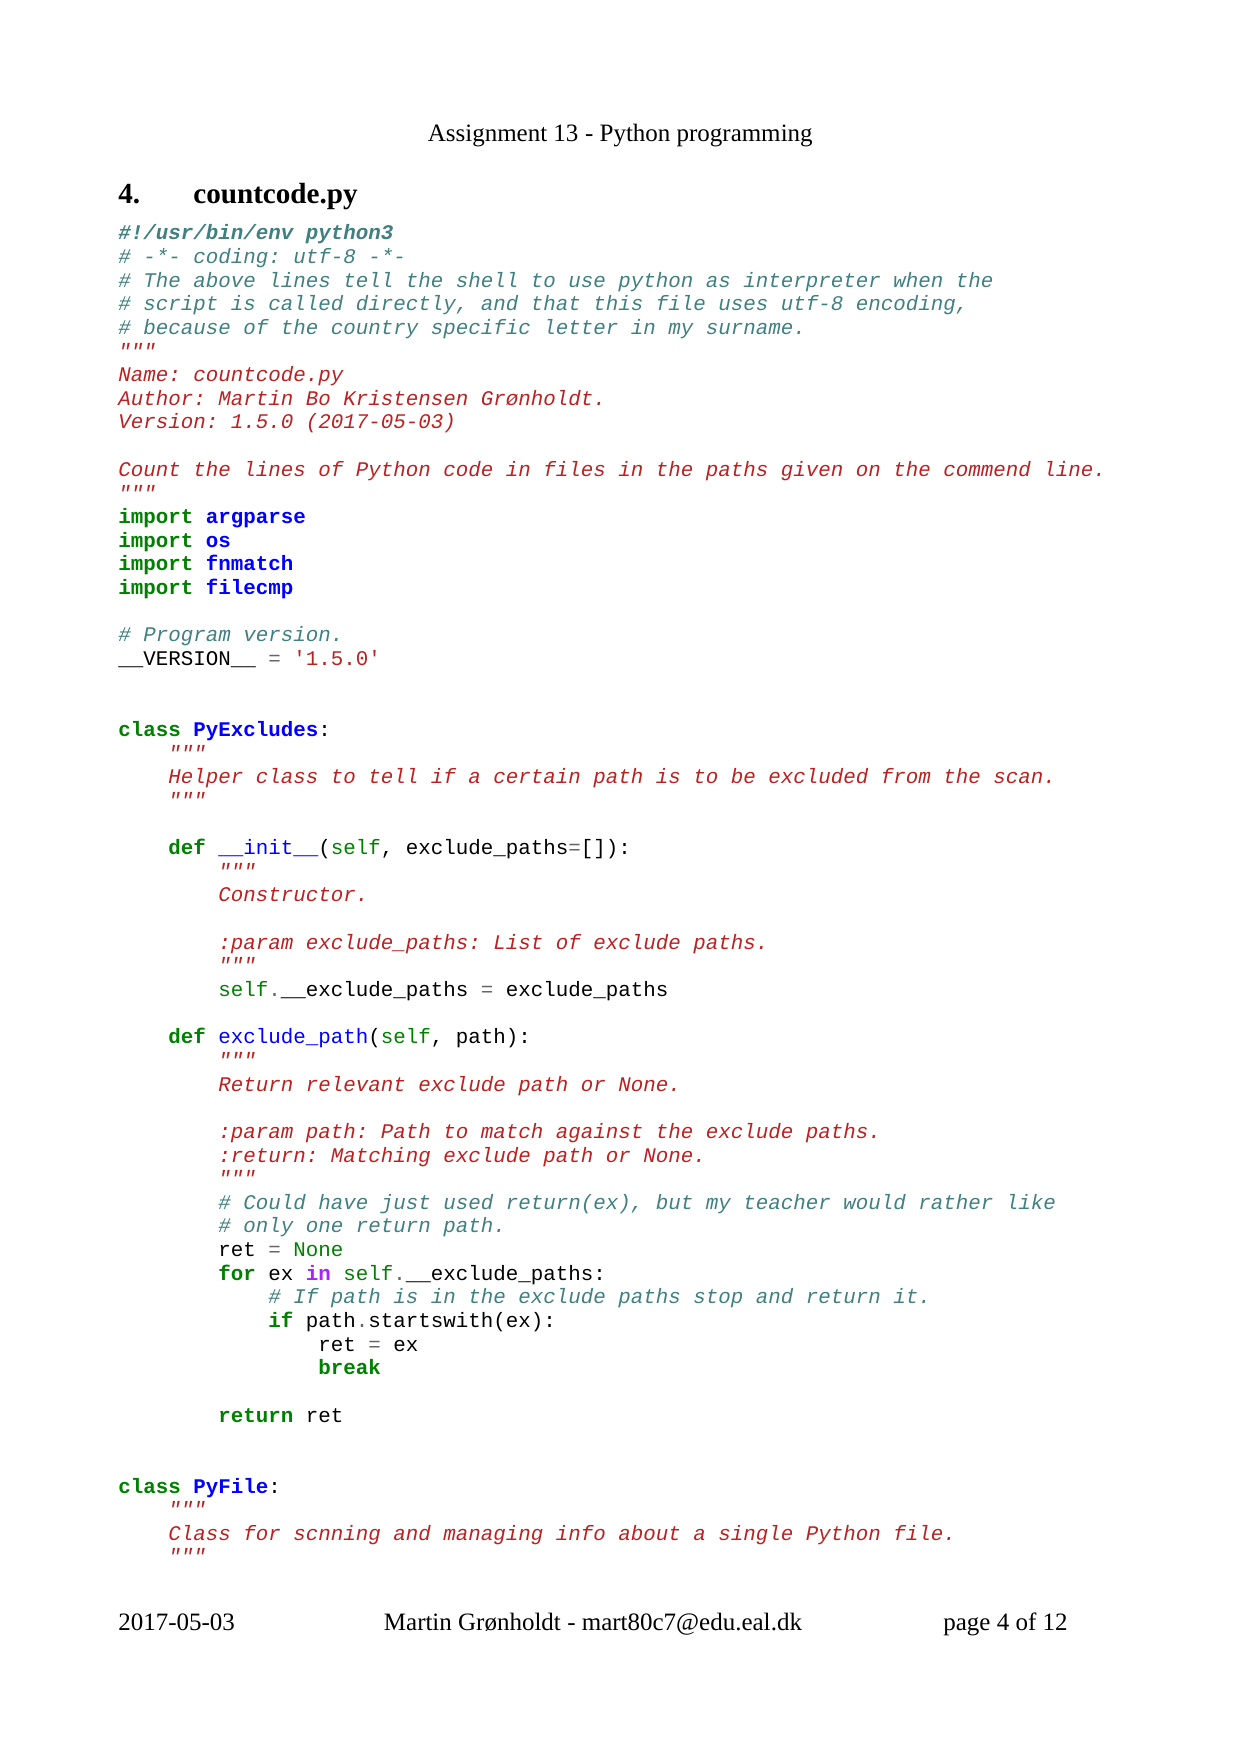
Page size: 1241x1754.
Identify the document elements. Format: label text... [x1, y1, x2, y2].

text ret = None [118, 1239, 1122, 1263]
text for ex in self.__exclude_paths: [118, 1263, 1122, 1286]
text def __init__(self, exclude_paths=[]): [118, 837, 1122, 861]
text import filecmp [118, 577, 1122, 601]
text """ [118, 482, 1122, 506]
text """ [118, 1499, 1122, 1523]
text Author: Martin Bo Kristensen Grønholdt. [118, 388, 1122, 412]
text """ [118, 861, 1122, 884]
text :param path: Path to match against the exclude paths. [118, 1121, 1122, 1144]
text """ [118, 790, 1122, 813]
text Count the lines of Python code in files in the paths given on the commend line. [118, 459, 1122, 482]
text class PyExcludes: [118, 719, 1122, 743]
text Constructor. [118, 884, 1122, 908]
text # Program version. [118, 624, 1122, 648]
text """ [118, 1168, 1122, 1192]
text if path.startswith(ex): [118, 1310, 1122, 1334]
text """ [118, 955, 1122, 979]
text :return: Matching exclude path or None. [118, 1144, 1122, 1168]
text Name: countcode.py [118, 364, 1122, 388]
text return ret [118, 1405, 1122, 1428]
text import argparse [118, 506, 1122, 530]
text __VERSION__ = '1.5.0' [118, 648, 1122, 672]
text # script is called directly, and that this file uses utf-8 encoding, [118, 293, 1122, 317]
text # The above lines tell the shell to use python as interpreter when the [118, 270, 1122, 293]
text Return relevant exclude path or None. [118, 1074, 1122, 1097]
text ret = ex [118, 1334, 1122, 1357]
text Version: 1.5.0 (2017-05-03) [118, 412, 1122, 435]
text # If path is in the exclude paths stop and return it. [118, 1286, 1122, 1310]
text Helper class to tell if a certain path is to be excluded from the scan. [118, 766, 1122, 790]
subtitle countcode.py [118, 176, 1122, 210]
text import os [118, 530, 1122, 553]
text # Could have just used return(ex), but my teacher would rather like [118, 1192, 1122, 1216]
text import fnmatch [118, 553, 1122, 577]
text self.__exclude_paths = exclude_paths [118, 979, 1122, 1003]
text """ [118, 1547, 1122, 1570]
text """ [118, 743, 1122, 766]
text Class for scnning and managing info about a single Python file. [118, 1523, 1122, 1547]
text # because of the country specific letter in my surname. [118, 317, 1122, 341]
text class PyFile: [118, 1476, 1122, 1499]
text """ [118, 1050, 1122, 1074]
text # only one return path. [118, 1216, 1122, 1239]
text #!/usr/bin/env python3 [118, 222, 1122, 246]
text :param exclude_paths: List of exclude paths. [118, 932, 1122, 955]
text """ [118, 341, 1122, 364]
text def exclude_path(self, path): [118, 1026, 1122, 1050]
text break [118, 1357, 1122, 1381]
text # -*- coding: utf-8 -*- [118, 246, 1122, 270]
